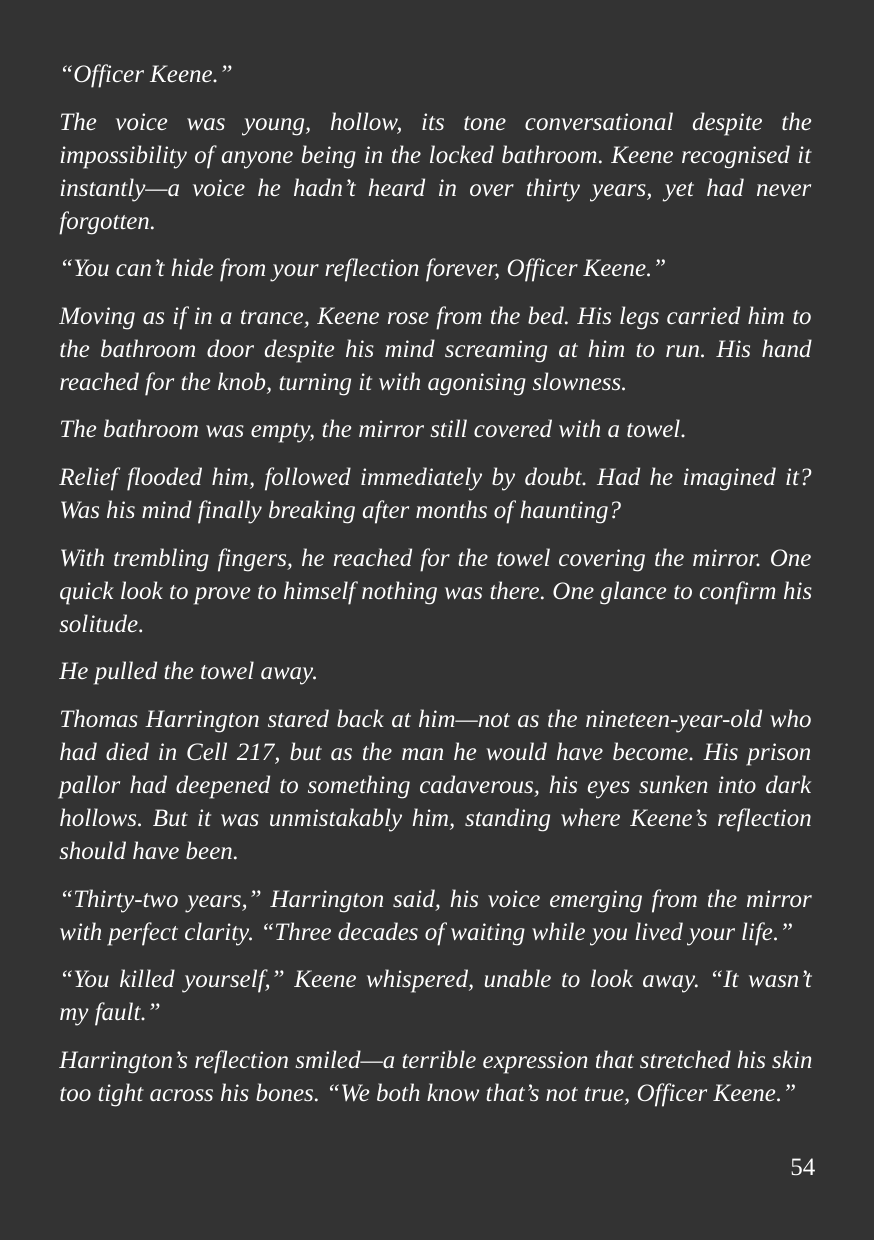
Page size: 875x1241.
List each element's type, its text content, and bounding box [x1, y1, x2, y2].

text He pulled the towel away. [59, 656, 815, 685]
text The voice was young, hollow, its tone conversational despite the impossibility of anyone being in the locked bathroom. Keene recognised it instantly—a voice he hadn’t heard in over thirty years, yet had never forgotten. [59, 107, 815, 234]
text Moving as if in a trance, Keene rose from the bed. His legs carried him to the bathroom door despite his mind screaming at him to run. His hand reached for the knob, turning it with agonising slowness. [59, 301, 815, 396]
text “You killed yourself,” Keene whispered, unable to look away. “It wasn’t my fault.” [59, 964, 815, 1026]
text Thomas Harrington stared back at him—not as the nineteen-year-old who had died in Cell 217, but as the man he would have become. His prison pallor had deepened to something cadaverous, his eyes sunken into dark hollows. But it was unmistakably him, standing where Keene’s reflection should have been. [59, 704, 815, 865]
text Harrington’s reflection smiled—a terrible expression that stretched his skin too tight across his bones. “We both know that’s not true, Officer Keene.” [59, 1045, 815, 1107]
text “Thirty-two years,” Harrington said, his voice emerging from the mirror with perfect clarity. “Three decades of waiting while you lived your life.” [59, 884, 815, 946]
text “You can’t hide from your reflection forever, Officer Keene.” [59, 253, 815, 282]
text Relief flooded him, followed immediately by doubt. Had he imagined it? Was his mind finally breaking after months of haunting? [59, 462, 815, 524]
text With trembling fingers, he reached for the towel covering the mirror. One quick look to prove to himself nothing was there. One glance to confirm his solitude. [59, 543, 815, 638]
text “Officer Keene.” [59, 59, 815, 88]
text The bathroom was empty, the mirror still covered with a towel. [59, 414, 815, 443]
